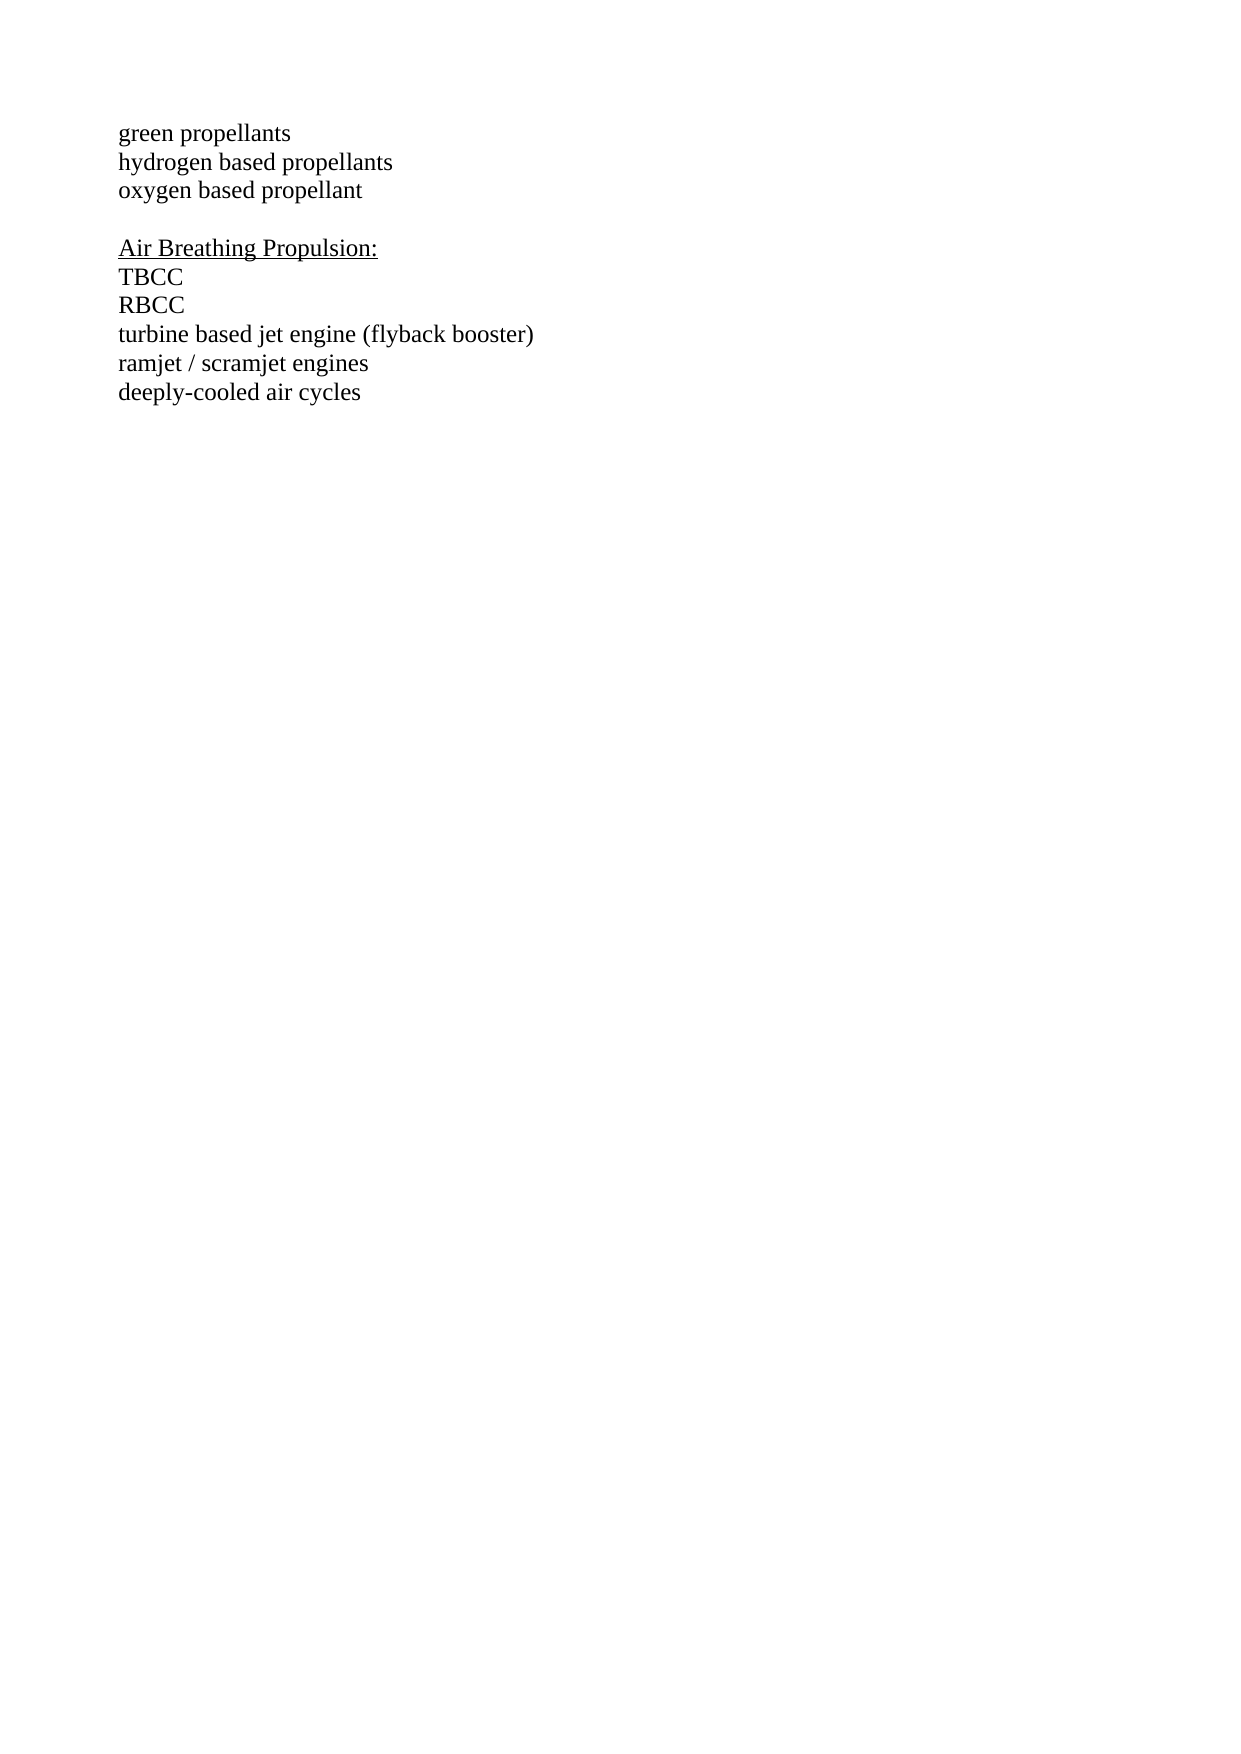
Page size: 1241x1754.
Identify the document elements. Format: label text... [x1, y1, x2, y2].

text RBCC [118, 291, 1122, 319]
text turbine based jet engine (flyback booster) [118, 319, 1122, 348]
text deeply-cooled air cycles [118, 377, 1122, 406]
text oxygen based propellant [118, 176, 1122, 204]
text Air Breathing Propulsion: [118, 233, 1122, 262]
text hydrogen based propellants [118, 147, 1122, 176]
text green propellants [118, 118, 1122, 147]
text TBCC [118, 262, 1122, 291]
text ramjet / scramjet engines [118, 348, 1122, 377]
